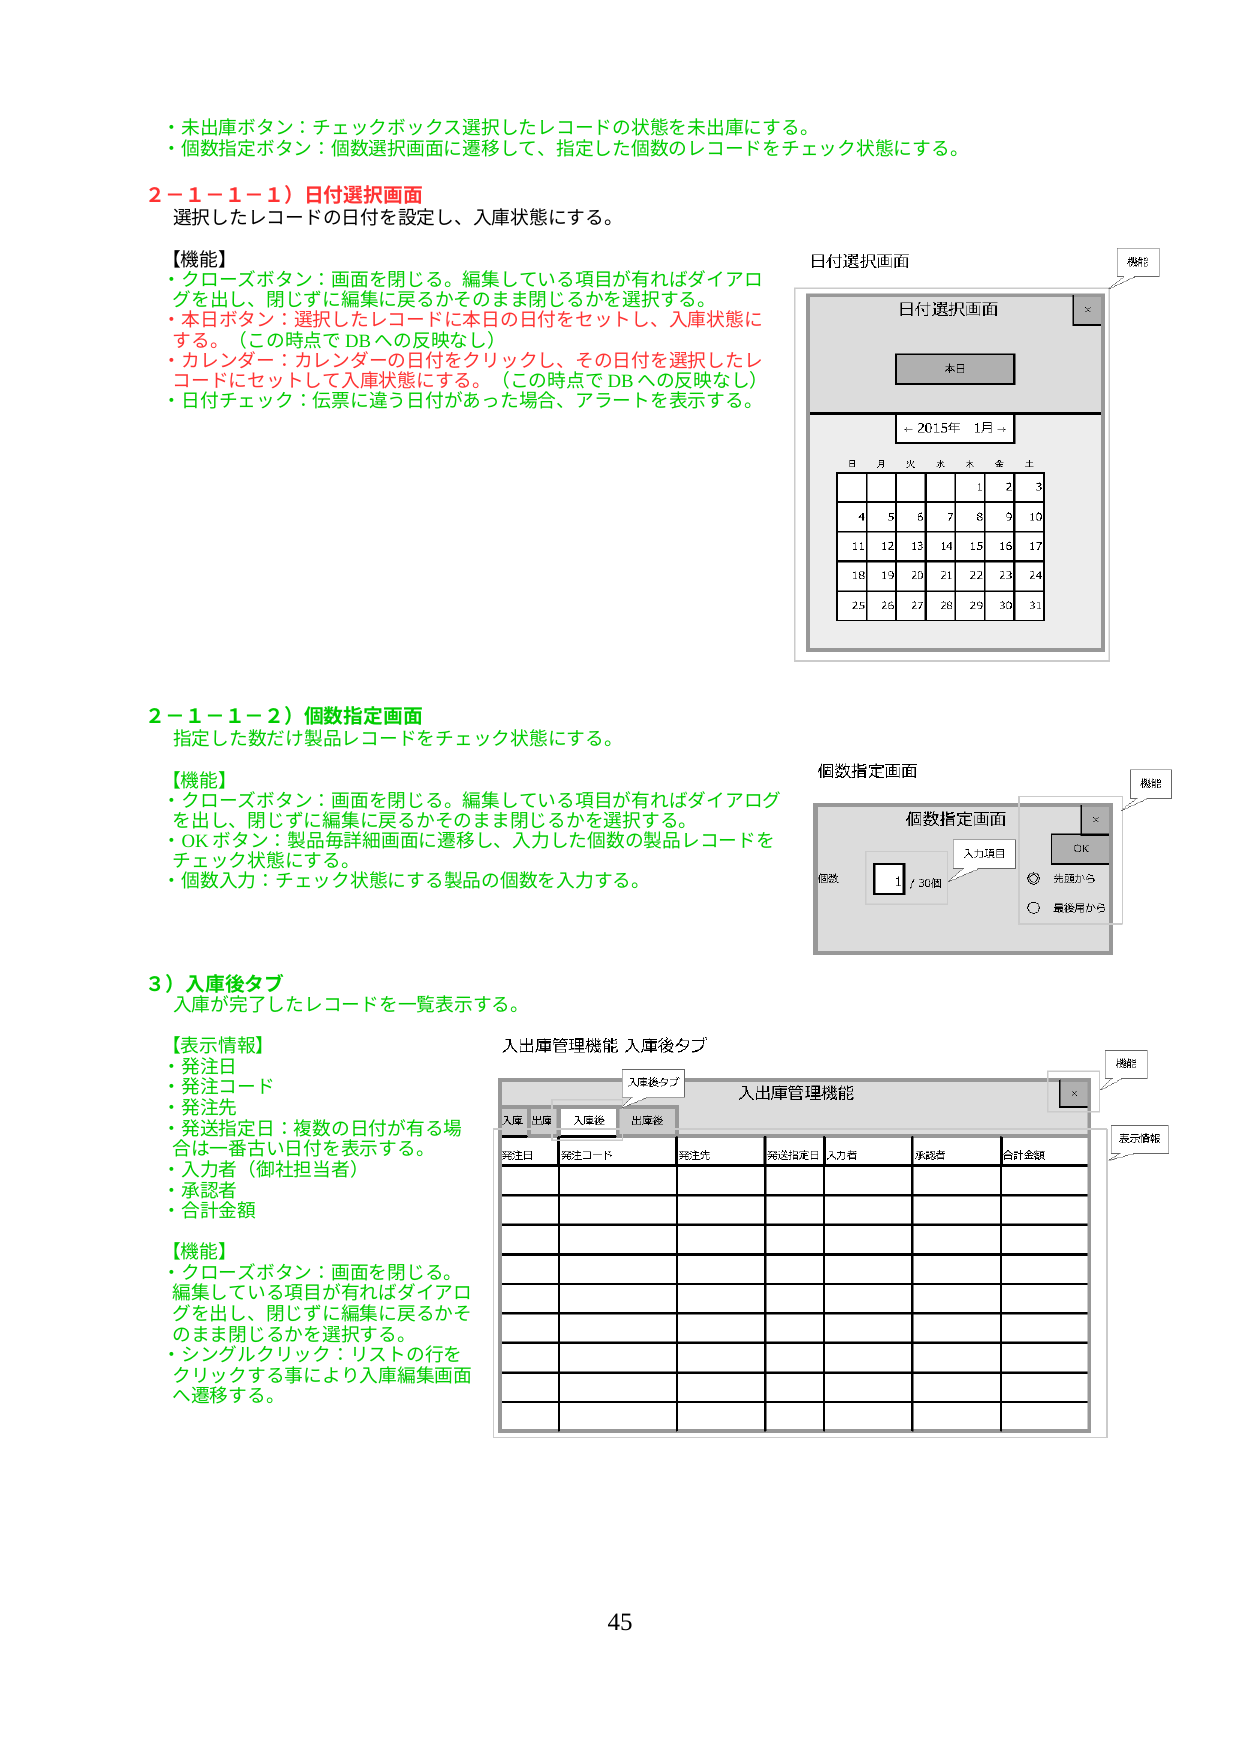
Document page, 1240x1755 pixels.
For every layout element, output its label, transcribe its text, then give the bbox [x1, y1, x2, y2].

text ・本日ボタン：選択したレコードに本日の日付をセットし、入庫状態にする。（この時点でDBへの反映なし） [163, 311, 774, 351]
text ・個数入力：チェック状態にする製品の個数を入力する。 [163, 872, 794, 892]
text ・承認者 [162, 1181, 473, 1201]
text 【表示情報】 [162, 1036, 1121, 1057]
text ・個数指定ボタン：個数選択画面に遷移して、指定した個数のレコードをチェック状態にする。 [162, 139, 1121, 159]
text 指定した数だけ製品レコードをチェック状態にする。 [162, 729, 1121, 749]
text ・OKボタン：製品毎詳細画面に遷移し、入力した個数の製品レコードをチェック状態にする。 [163, 831, 794, 872]
text ・シングルクリック：リストの行をクリックする事により入庫編集画面へ遷移する。 [162, 1345, 473, 1407]
text ・合計金額 [162, 1201, 473, 1222]
text 選択したレコードの日付を設定し、入庫状態にする。 [162, 208, 1121, 229]
picture [473, 1037, 1187, 1459]
text ・カレンダー：カレンダーの日付をクリックし、その日付を選択したレコードにセットして入庫状態にする。（この時点でDBへの反映なし） [163, 351, 774, 391]
text ・発注コード [162, 1077, 473, 1098]
picture [794, 760, 1192, 974]
text 【機能】 [162, 250, 774, 271]
text ・発注日 [162, 1057, 473, 1077]
text ・入力者（御社担当者） [162, 1160, 473, 1181]
text ３）入庫後タブ [146, 975, 1121, 996]
text ・日付チェック：伝票に違う日付があった場合、アラートを表示する。 [163, 391, 774, 411]
text ・クローズボタン：画面を閉じる。編集している項目が有ればダイアログを出し、閉じずに編集に戻るかそのまま閉じるかを選択する。 [163, 791, 794, 831]
text 【機能】 [162, 1242, 473, 1263]
text ２－１－１－２）個数指定画面 [146, 700, 1121, 729]
text 【機能】 [162, 770, 794, 791]
text ・クローズボタン：画面を閉じる。編集している項目が有ればダイアログを出し、閉じずに編集に戻るかそのまま閉じるかを選択する。 [162, 1263, 473, 1345]
text 入庫が完了したレコードを一覧表示する。 [162, 996, 1121, 1016]
text ・発注先 [162, 1098, 473, 1119]
text ・発送指定日：複数の日付が有る場合は一番古い日付を表示する。 [162, 1119, 473, 1160]
text ２－１－１－１）日付選択画面 [146, 179, 1121, 208]
picture [774, 246, 1181, 681]
text ・クローズボタン：画面を閉じる。編集している項目が有ればダイアログを出し、閉じずに編集に戻るかそのまま閉じるかを選択する。 [163, 271, 774, 311]
text ・未出庫ボタン：チェックボックス選択したレコードの状態を未出庫にする。 [162, 118, 1121, 139]
